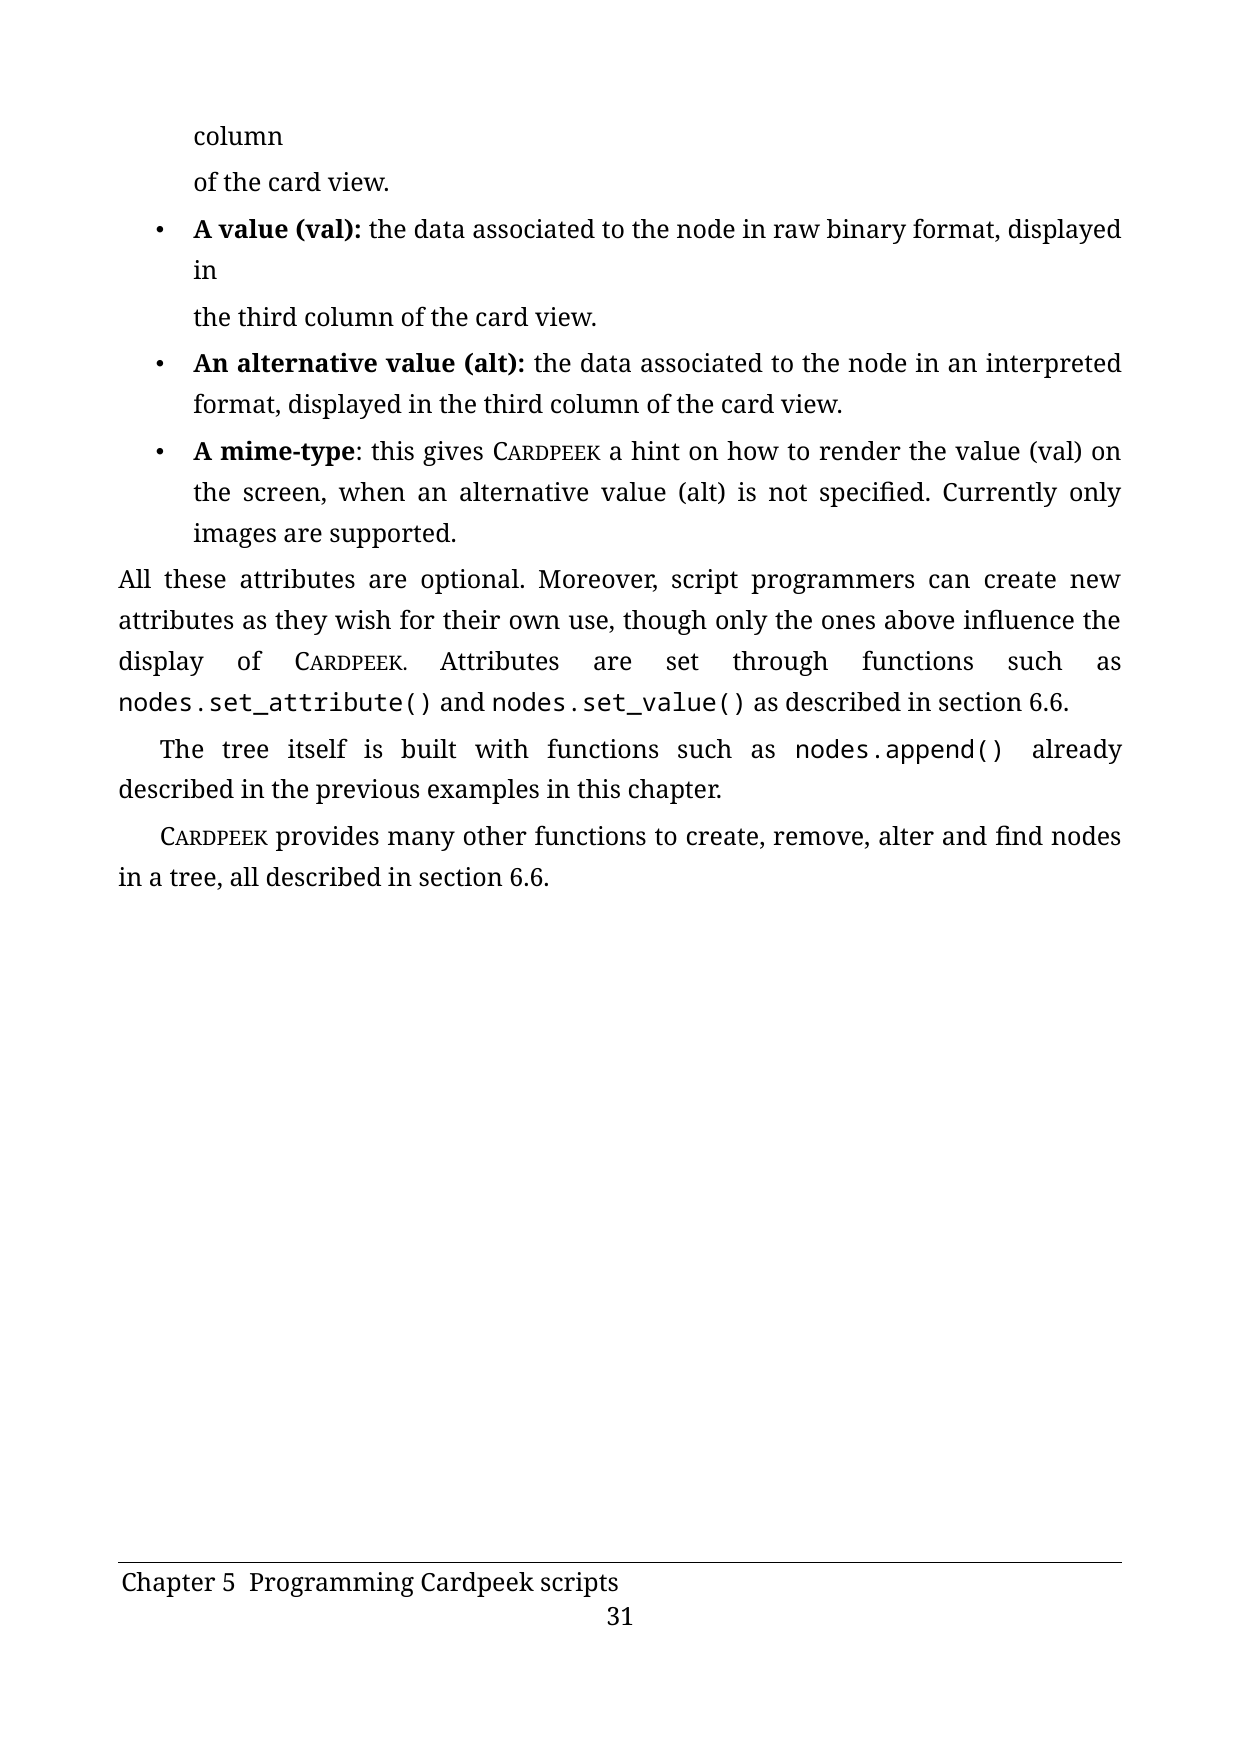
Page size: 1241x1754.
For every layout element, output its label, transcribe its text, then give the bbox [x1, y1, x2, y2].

list A mime-type: this gives Cardpeek a hint on how to render the value (val) on the screen, when an alternative value (alt) is not specified. Currently only images are supported. [156, 434, 1122, 549]
text The tree itself is built with functions such as nodes.append() already described in the previous examples in this chapter. [118, 731, 1122, 806]
list the third column of the card view. [156, 299, 1122, 333]
list A value (val): the data associated to the node in raw binary format, displayed in [156, 212, 1122, 287]
text All these attributes are optional. Moreover, script programmers can create new attributes as they wish for their own use, though only the ones above influence the display of Cardpeek. Attributes are set through functions such as nodes.set_attribute() and nodes.set_value() as described in section 6.6. [118, 562, 1122, 719]
list An alternative value (alt): the data associated to the node in an interpreted format, displayed in the third column of the card view. [156, 346, 1122, 421]
list of the card view. [156, 165, 1122, 199]
text Cardpeek provides many other functions to create, remove, alter and find nodes in a tree, all described in section 6.6. [118, 819, 1122, 894]
list column [156, 118, 1122, 152]
